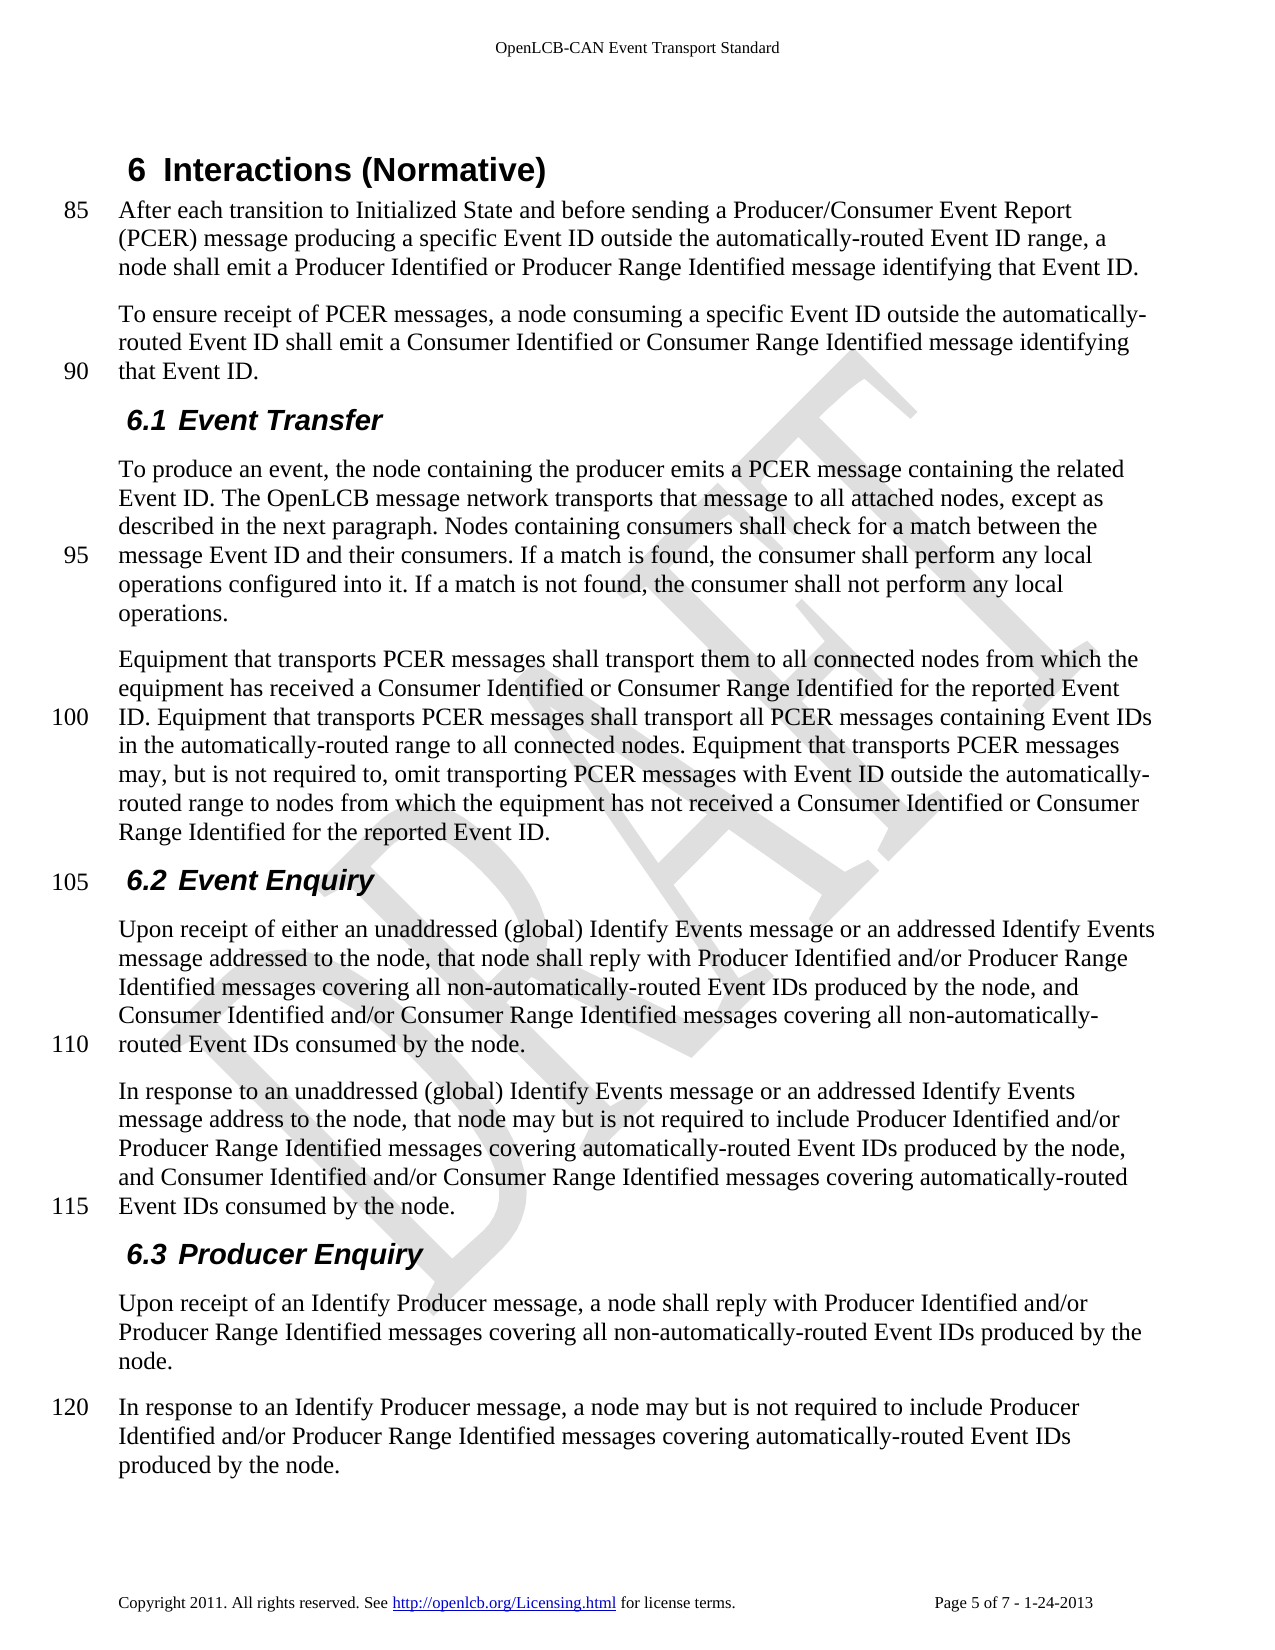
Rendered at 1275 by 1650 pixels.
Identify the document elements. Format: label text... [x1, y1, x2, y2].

text After each transition to Initialized State and before sending a Producer/Consumer Event Report (PCER) message producing a specific Event ID outside the automatically-routed Event ID range, a node shall emit a Producer Identified or Producer Range Identified message identifying that Event ID. [118, 195, 1157, 281]
subtitle [820, 403, 1157, 436]
subtitle Event Enquiry [854, 863, 1157, 897]
text Equipment that transports PCER messages shall transport them to all connected nodes from which the equipment has received a Consumer Identified or Consumer Range Identified for the reported Event ID. Equipment that transports PCER messages shall transport all PCER messages containing Event IDs in the automatically-routed range to all connected nodes. Equipment that transports PCER messages may, but is not required to, omit transporting PCER messages with Event ID outside the automatically-routed range to nodes from which the equipment has not received a Consumer Identified or Consumer Range Identified for the reported Event ID. [560, 715, 706, 845]
subtitle Event Enquiry [515, 863, 662, 897]
subtitle Event Transfer [118, 403, 796, 436]
text In response to an unaddressed (global) Identify Events message or an addressed Identify Events message address to the node, that node may but is not required to include Producer Identified and/or Producer Range Identified messages covering automatically-routed Event IDs produced by the node, and Consumer Identified and/or Consumer Range Identified messages covering automatically-routed Event IDs consumed by the node. [472, 1076, 1157, 1219]
subtitle [432, 1237, 475, 1257]
text To ensure receipt of PCER messages, a node consuming a specific Event ID outside the automatically-routed Event ID shall emit a Consumer Identified or Consumer Range Identified message identifying that Event ID. [118, 299, 1157, 385]
text Upon receipt of either an unaddressed (global) Identify Events message or an addressed Identify Events message addressed to the node, that node shall reply with Producer Identified and/or Producer Range Identified messages covering all non-automatically-routed Event IDs produced by the node, and Consumer Identified and/or Consumer Range Identified messages covering all non-automatically-routed Event IDs consumed by the node. [118, 914, 520, 1058]
subtitle [481, 1237, 1157, 1271]
subtitle Event Enquiry [371, 863, 503, 897]
subtitle Interactions (Normative) [118, 150, 1157, 188]
text Upon receipt of either an unaddressed (global) Identify Events message or an addressed Identify Events message addressed to the node, that node shall reply with Producer Identified and/or Producer Range Identified messages covering all non-automatically-routed Event IDs produced by the node, and Consumer Identified and/or Consumer Range Identified messages covering all non-automatically-routed Event IDs consumed by the node. [544, 914, 726, 1019]
subtitle Event Enquiry [118, 863, 336, 897]
text In response to an Identify Producer message, a node may but is not required to include Producer Identified and/or Producer Range Identified messages covering automatically-routed Event IDs produced by the node. [118, 1392, 1157, 1479]
text In response to an unaddressed (global) Identify Events message or an addressed Identify Events message address to the node, that node may but is not required to include Producer Identified and/or Producer Range Identified messages covering automatically-routed Event IDs produced by the node, and Consumer Identified and/or Consumer Range Identified messages covering automatically-routed Event IDs consumed by the node. [118, 1076, 371, 1219]
text In response to an unaddressed (global) Identify Events message or an addressed Identify Events message address to the node, that node may but is not required to include Producer Identified and/or Producer Range Identified messages covering automatically-routed Event IDs produced by the node, and Consumer Identified and/or Consumer Range Identified messages covering automatically-routed Event IDs consumed by the node. [271, 1076, 499, 1219]
text Upon receipt of an Identify Producer message, a node shall reply with Producer Identified and/or Producer Range Identified messages covering all non-automatically-routed Event IDs produced by the node. [118, 1288, 1157, 1375]
text Equipment that transports PCER messages shall transport them to all connected nodes from which the equipment has received a Consumer Identified or Consumer Range Identified for the reported Event ID. Equipment that transports PCER messages shall transport all PCER messages containing Event IDs in the automatically-routed range to all connected nodes. Equipment that transports PCER messages may, but is not required to, omit transporting PCER messages with Event ID outside the automatically-routed range to nodes from which the equipment has not received a Consumer Identified or Consumer Range Identified for the reported Event ID. [803, 644, 1157, 845]
text To produce an event, the node containing the producer emits a PCER message containing the related Event ID. The OpenLCB message network transports that message to all attached nodes, except as described in the next paragraph. Nodes containing consumers shall check for a match between the message Event ID and their consumers. If a match is found, the consumer shall perform any local operations configured into it. If a match is not found, the consumer shall not perform any local operations. [670, 454, 986, 626]
text Equipment that transports PCER messages shall transport them to all connected nodes from which the equipment has received a Consumer Identified or Consumer Range Identified for the reported Event ID. Equipment that transports PCER messages shall transport all PCER messages containing Event IDs in the automatically-routed range to all connected nodes. Equipment that transports PCER messages may, but is not required to, omit transporting PCER messages with Event ID outside the automatically-routed range to nodes from which the equipment has not received a Consumer Identified or Consumer Range Identified for the reported Event ID. [118, 644, 888, 845]
text Upon receipt of either an unaddressed (global) Identify Events message or an addressed Identify Events message addressed to the node, that node shall reply with Producer Identified and/or Producer Range Identified messages covering all non-automatically-routed Event IDs produced by the node, and Consumer Identified and/or Consumer Range Identified messages covering all non-automatically-routed Event IDs consumed by the node. [216, 983, 410, 1058]
subtitle Event Enquiry [327, 886, 359, 897]
text To produce an event, the node containing the producer emits a PCER message containing the related Event ID. The OpenLCB message network transports that message to all attached nodes, except as described in the next paragraph. Nodes containing consumers shall check for a match between the message Event ID and their consumers. If a match is found, the consumer shall perform any local operations configured into it. If a match is not found, the consumer shall not perform any local operations. [118, 454, 774, 626]
subtitle Event Enquiry [675, 863, 821, 897]
text Upon receipt of either an unaddressed (global) Identify Events message or an addressed Identify Events message addressed to the node, that node shall reply with Producer Identified and/or Producer Range Identified messages covering all non-automatically-routed Event IDs produced by the node, and Consumer Identified and/or Consumer Range Identified messages covering all non-automatically-routed Event IDs consumed by the node. [693, 914, 1157, 1058]
text Upon receipt of either an unaddressed (global) Identify Events message or an addressed Identify Events message addressed to the node, that node shall reply with Producer Identified and/or Producer Range Identified messages covering all non-automatically-routed Event IDs produced by the node, and Consumer Identified and/or Consumer Range Identified messages covering all non-automatically-routed Event IDs consumed by the node. [507, 978, 689, 1058]
subtitle Producer Enquiry [118, 1237, 423, 1271]
text To produce an event, the node containing the producer emits a PCER message containing the related Event ID. The OpenLCB message network transports that message to all attached nodes, except as described in the next paragraph. Nodes containing consumers shall check for a match between the message Event ID and their consumers. If a match is found, the consumer shall perform any local operations configured into it. If a match is not found, the consumer shall not perform any local operations. [857, 454, 1157, 626]
